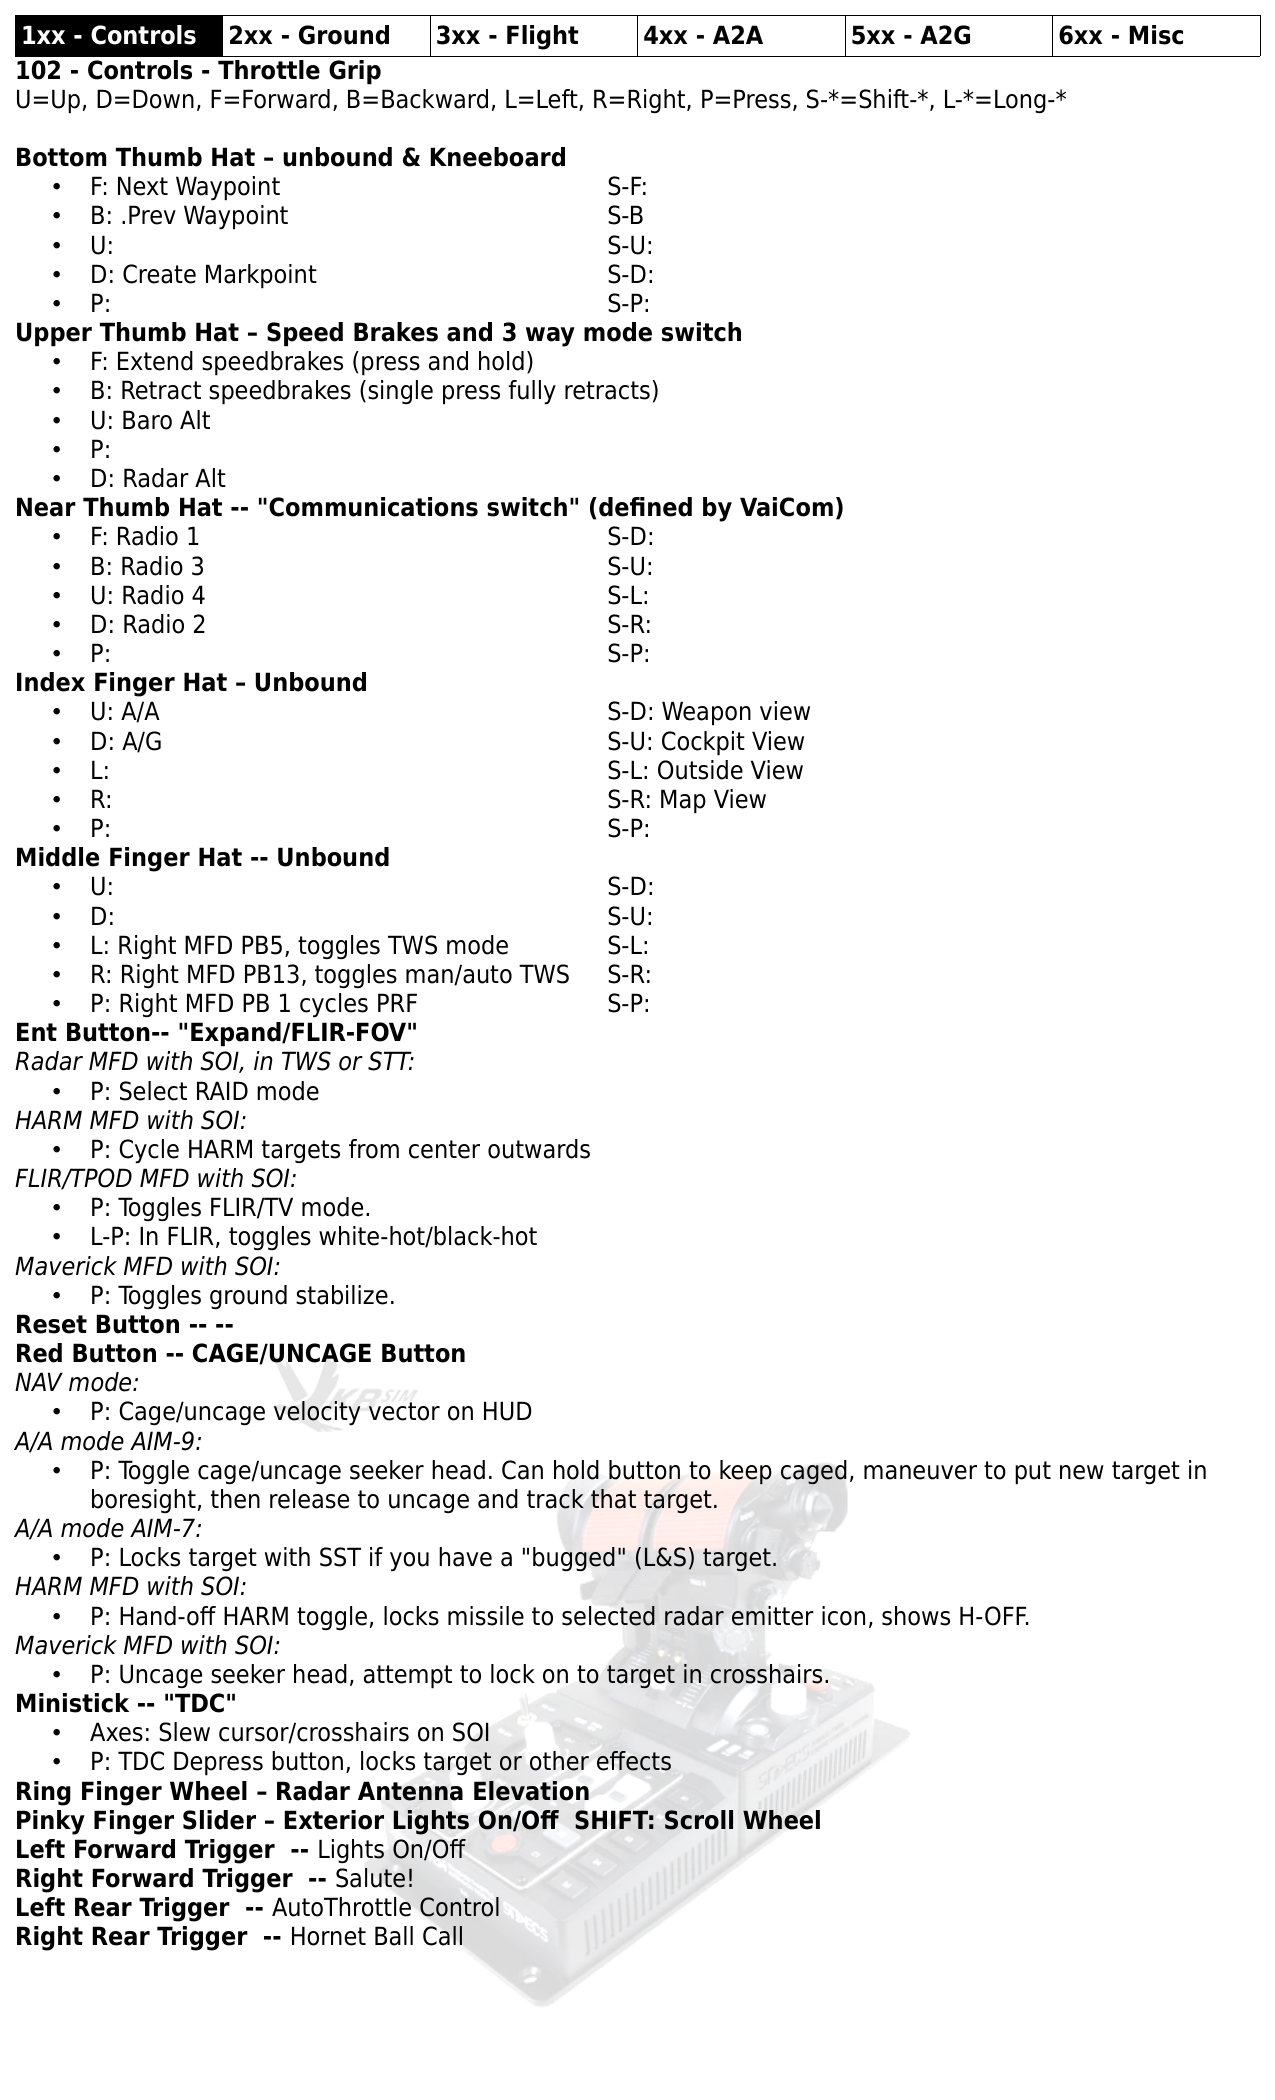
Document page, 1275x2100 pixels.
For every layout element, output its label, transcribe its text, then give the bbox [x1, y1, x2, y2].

list B: Retract speedbrakes (single press fully retracts) [52, 377, 1260, 406]
text Ministick -- "TDC" [1045, 1689, 1260, 1718]
text Middle Finger Hat -- Unbound [15, 843, 1260, 872]
text Upper Thumb Hat – Speed Brakes and 3 way mode switch [15, 318, 1260, 347]
text HARM MFD with SOI: [15, 1106, 1260, 1135]
text Red Button -- CAGE/UNCAGE Button [1045, 1339, 1260, 1368]
text Radar MFD with SOI, in TWS or STT: [15, 1047, 1260, 1077]
list P: Cycle HARM targets from center outwards [52, 1135, 1260, 1164]
text Maverick MFD with SOI: [1045, 1631, 1260, 1660]
text Ring Finger Wheel – Radar Antenna Elevation [1045, 1777, 1260, 1806]
list P: Hand-off HARM toggle, locks missile to selected radar emitter icon, shows H-OFF. [52, 1602, 230, 1631]
list U: Radio 4 S-L: [52, 581, 1260, 610]
text [1045, 1368, 1260, 1397]
list P: Locks target with SST if you have a "bugged" (L&S) target. [52, 1543, 230, 1572]
text HARM MFD with SOI: [1045, 1572, 1260, 1602]
list P: Uncage seeker head, attempt to lock on to target in crosshairs. [1045, 1660, 1260, 1689]
list D: Radio 2 S-R: [52, 610, 1260, 639]
table_header 6xx - Misc [1053, 16, 1260, 56]
list P: Toggles ground stabilize. [52, 1281, 1260, 1310]
list L: S-L: Outside View [52, 756, 1260, 785]
list F: Radio 1 S-D: [52, 522, 1260, 552]
text NAV mode: [15, 1368, 230, 1397]
list L: Right MFD PB5, toggles TWS mode S-L: [52, 931, 1260, 960]
list P: Cage/uncage velocity vector on HUD [52, 1397, 230, 1427]
table_header 2xx - Ground [223, 16, 430, 56]
text Ministick -- "TDC" [15, 1689, 230, 1718]
list F: Next Waypoint S-F: [52, 172, 1260, 202]
list F: Extend speedbrakes (press and hold) [52, 347, 1260, 377]
list D: S-U: [52, 902, 1260, 931]
text Right Rear Trigger -- Hornet Ball Call [1045, 1922, 1260, 1952]
text Pinky Finger Slider – Exterior Lights On/Off SHIFT: Scroll Wheel [15, 1806, 230, 1835]
text Left Rear Trigger -- AutoThrottle Control [1045, 1893, 1260, 1922]
list U: S-U: [52, 231, 1260, 260]
list U: A/A S-D: Weapon view [52, 697, 1260, 727]
list U: S-D: [52, 872, 1260, 902]
list D: A/G S-U: Cockpit View [52, 727, 1260, 756]
text [1045, 1427, 1260, 1456]
list L-P: In FLIR, toggles white-hot/black-hot [52, 1222, 1260, 1252]
list B: .Prev Waypoint S-B [52, 202, 1260, 231]
list P: S-P: [52, 289, 1260, 318]
text Near Thumb Hat -- "Communications switch" (defined by VaiCom) [15, 493, 1260, 522]
text Maverick MFD with SOI: [15, 1252, 1260, 1281]
text A/A mode AIM-9: [15, 1427, 230, 1456]
text Maverick MFD with SOI: [15, 1631, 230, 1660]
list P: Cage/uncage velocity vector on HUD [1045, 1397, 1260, 1427]
list P: Locks target with SST if you have a "bugged" (L&S) target. [1045, 1543, 1260, 1572]
text [1045, 1514, 1260, 1543]
list D: Create Markpoint S-D: [52, 260, 1260, 289]
text Pinky Finger Slider – Exterior Lights On/Off SHIFT: Scroll Wheel [1045, 1806, 1260, 1835]
text Right Rear Trigger -- Hornet Ball Call [15, 1922, 230, 1952]
list P: Hand-off HARM toggle, locks missile to selected radar emitter icon, shows H-OFF. [1045, 1602, 1260, 1631]
text Ent Button-- "Expand/FLIR-FOV" [15, 1018, 1260, 1047]
list Axes: Slew cursor/crosshairs on SOI [1045, 1718, 1260, 1747]
text Ring Finger Wheel – Radar Antenna Elevation [15, 1777, 230, 1806]
list R: S-R: Map View [52, 785, 1260, 814]
text Reset Button -- -- [15, 1310, 230, 1339]
table_header 5xx - A2G [846, 16, 1052, 56]
list P: [52, 435, 1260, 464]
text Left Forward Trigger -- Lights On/Off [1045, 1835, 1260, 1864]
list P: Toggle cage/uncage seeker head. Can hold button to keep caged, maneuver to put new target in boresight, then release to uncage and track that target. [52, 1456, 230, 1514]
text HARM MFD with SOI: [15, 1572, 230, 1602]
text Bottom Thumb Hat – unbound & Kneeboard [15, 143, 1260, 172]
text 102 - Controls - Throttle Grip [15, 57, 1260, 85]
text Red Button -- CAGE/UNCAGE Button [15, 1339, 230, 1368]
list P: TDC Depress button, locks target or other effects [1045, 1747, 1260, 1777]
list P: TDC Depress button, locks target or other effects [52, 1747, 230, 1777]
text Left Forward Trigger -- Lights On/Off [15, 1835, 230, 1864]
list R: Right MFD PB13, toggles man/auto TWS S-R: [52, 960, 1260, 989]
list P: S-P: [52, 814, 1260, 843]
list P: Select RAID mode [52, 1077, 1260, 1106]
list P: Toggles FLIR/TV mode. [52, 1193, 1260, 1222]
text Reset Button -- -- [1045, 1310, 1260, 1339]
list Axes: Slew cursor/crosshairs on SOI [52, 1718, 230, 1747]
list P: Right MFD PB 1 cycles PRF S-P: [52, 989, 1260, 1018]
list P: Toggle cage/uncage seeker head. Can hold button to keep caged, maneuver to put new target in boresight, then release to uncage and track that target. [1045, 1456, 1260, 1514]
text U=Up, D=Down, F=Forward, B=Backward, L=Left, R=Right, P=Press, S-*=Shift-*, L-*=Long-* [15, 85, 1260, 114]
list B: Radio 3 S-U: [52, 552, 1260, 581]
list D: Radar Alt [52, 464, 1260, 493]
table_header 3xx - Flight [431, 16, 637, 56]
text Index Finger Hat – Unbound [15, 668, 1260, 697]
text Left Rear Trigger -- AutoThrottle Control [15, 1893, 230, 1922]
list U: Baro Alt [52, 406, 1260, 435]
list P: S-P: [52, 639, 1260, 668]
list P: Uncage seeker head, attempt to lock on to target in crosshairs. [52, 1660, 230, 1689]
table_header 4xx - A2A [638, 16, 845, 56]
text Right Forward Trigger -- Salute! [15, 1864, 230, 1893]
text Right Forward Trigger -- Salute! [1045, 1864, 1260, 1893]
table_header 1xx - Controls [16, 16, 222, 56]
text A/A mode AIM-7: [15, 1514, 230, 1543]
text FLIR/TPOD MFD with SOI: [15, 1164, 1260, 1193]
